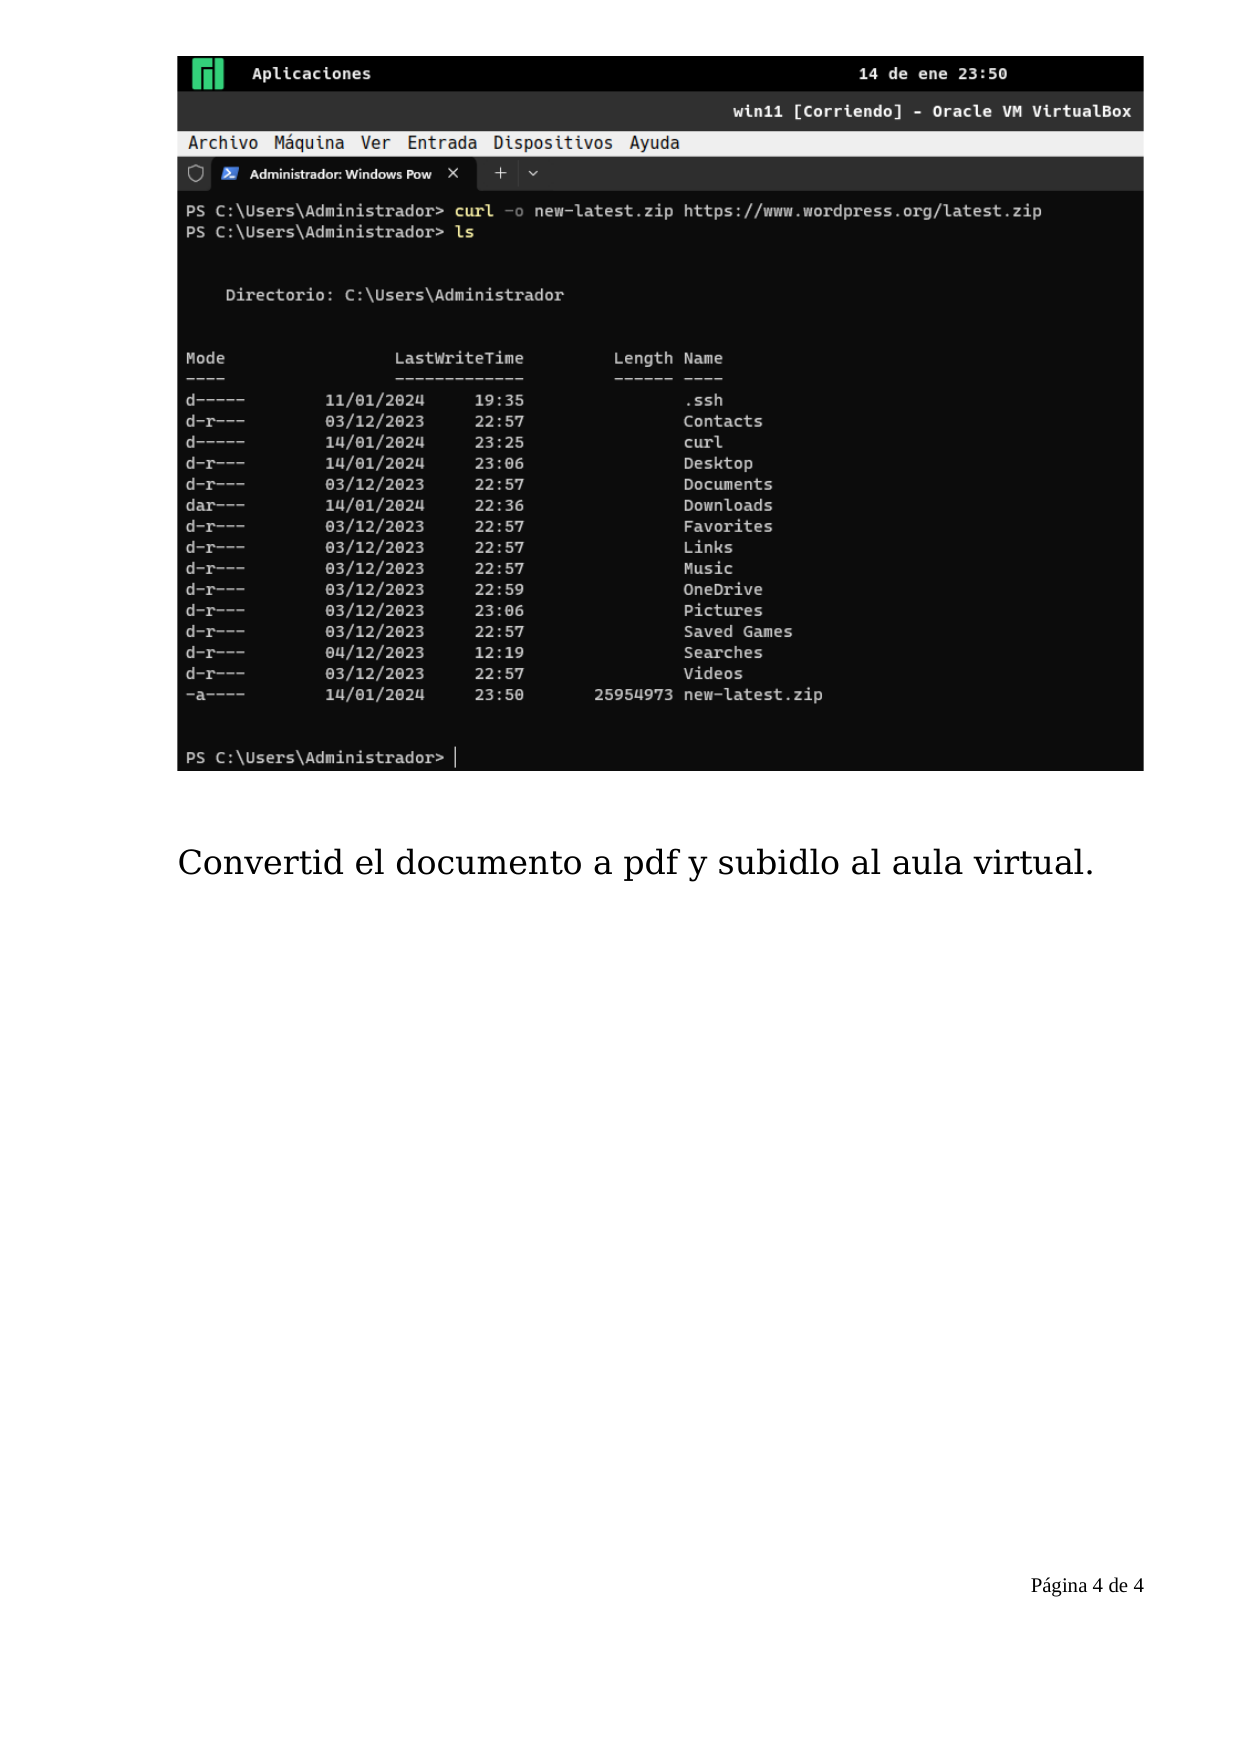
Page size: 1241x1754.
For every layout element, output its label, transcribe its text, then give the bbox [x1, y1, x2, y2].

text Convertid el documento a pdf y subidlo al aula virtual. [177, 844, 1144, 882]
picture [177, 56, 1144, 771]
